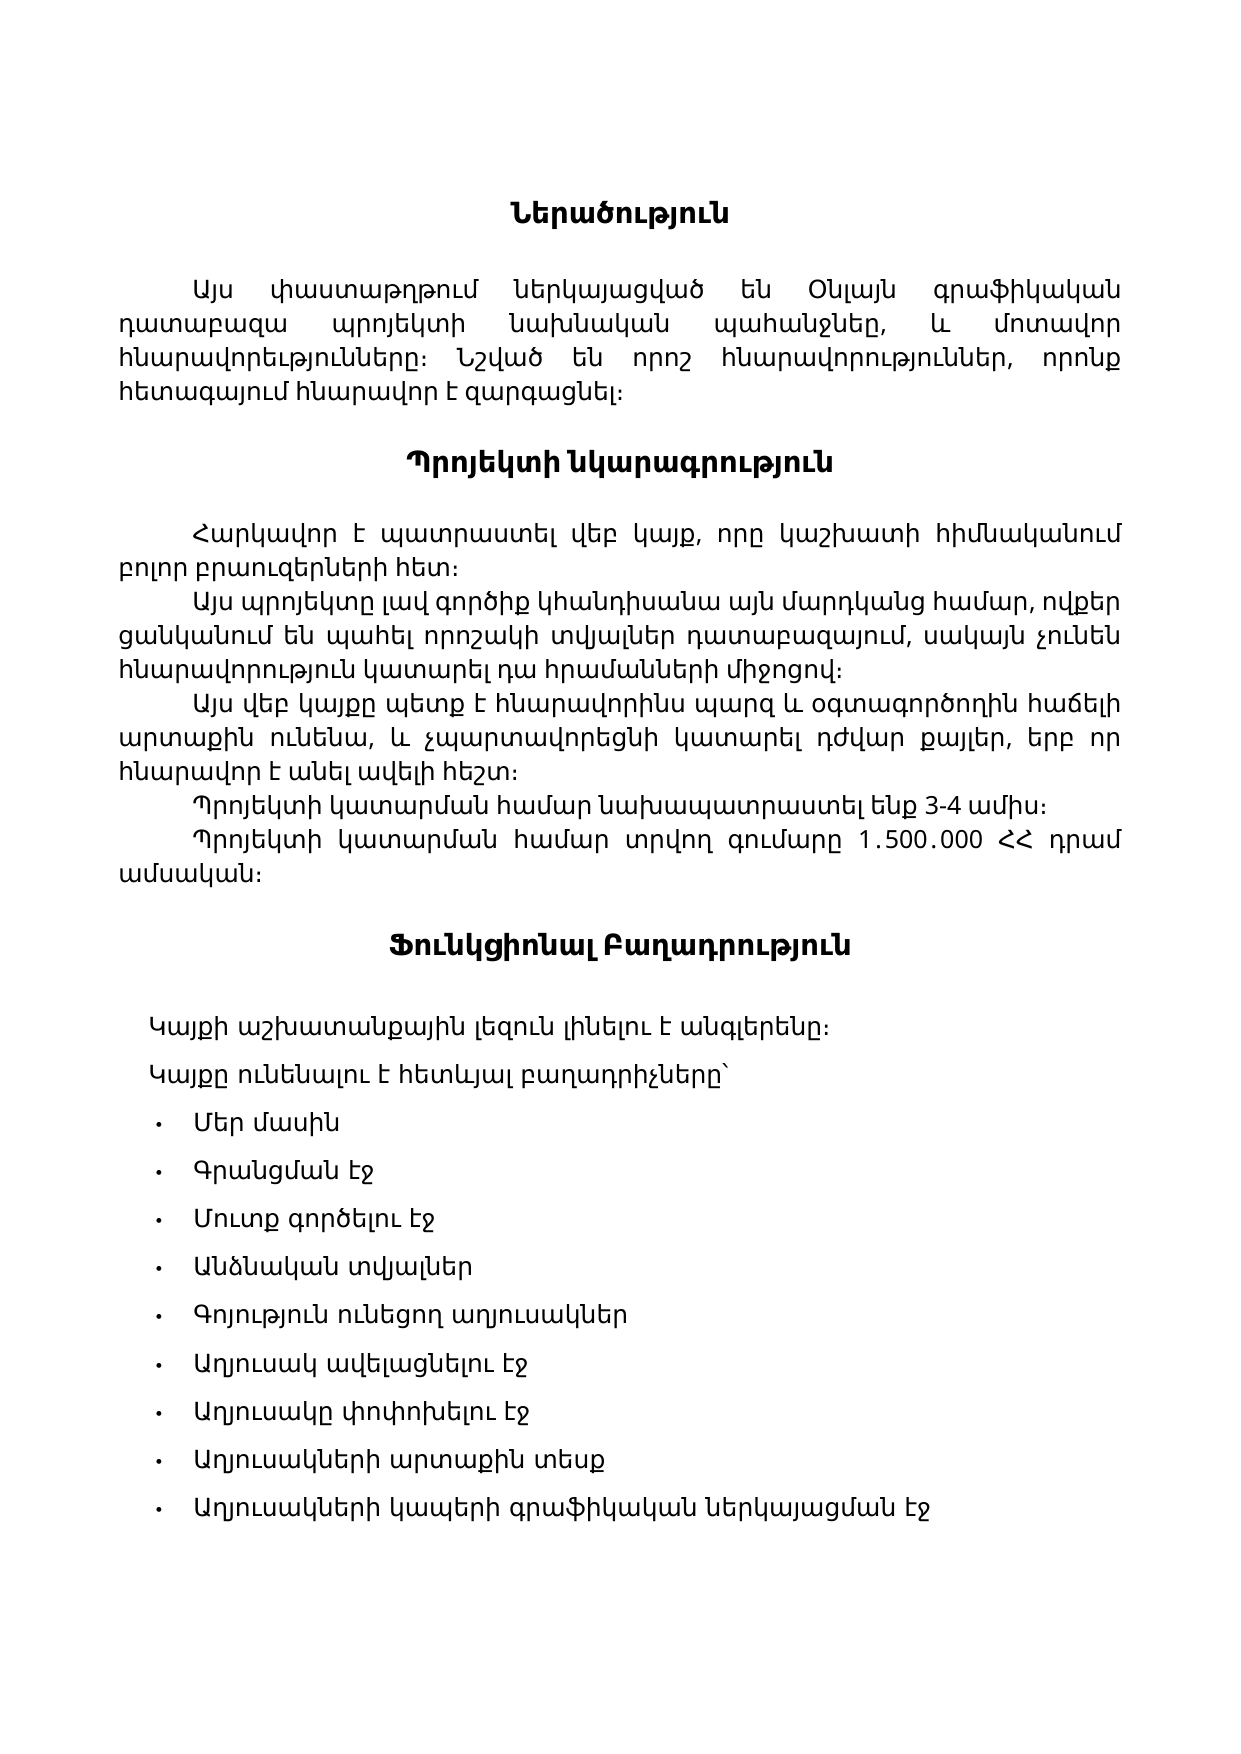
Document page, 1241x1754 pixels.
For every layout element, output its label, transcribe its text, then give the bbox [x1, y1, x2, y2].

list Անձնական տվյալներ [156, 1252, 1122, 1282]
text Հարկավոր է պատրաստել վեբ կայք, որը կաշխատի հիմնականում բոլոր բրաուզերների հետ։ [118, 515, 1122, 583]
list Գրանցման էջ [156, 1156, 1122, 1185]
list Մեր մասին [156, 1108, 1122, 1137]
text Կայքը ունենալու է հետևյալ բաղադրիչները՝ [118, 1060, 1122, 1089]
text Պրոյեկտի կատարման համար տրվող գումարը 1․500․000 ՀՀ դրամ ամսական։ [118, 822, 1122, 890]
list Գոյություն ունեցող աղյուսակներ [156, 1301, 1122, 1330]
text Այս պրոյեկտը լավ գործիք կհանդիսանա այն մարդկանց համար, ովքեր ցանկանում են պահել որոշակի տվյալներ դատաբազայում, սակայն չունեն հնարավորություն կատարել դա հրամանների միջոցով։ [118, 583, 1122, 686]
list Մուտք գործելու էջ [156, 1204, 1122, 1233]
text Ֆունկցիոնալ Բաղադրություն [118, 924, 1122, 964]
text Այս վեբ կայքը պետք է հնարավորինս պարզ և օգտագործողին հաճելի արտաքին ունենա, և չպարտավորեցնի կատարել դժվար քայլեր, երբ որ հնարավոր է անել ավելի հեշտ։ [118, 686, 1122, 788]
list Աղյուսակների արտաքին տեսք [156, 1445, 1122, 1474]
list Աղյուսակների կապերի գրաֆիկական ներկայացման էջ [156, 1493, 1122, 1522]
text Պրոյեկտի կատարման համար նախապատրաստել ենք 3-4 ամիս։ [118, 788, 1122, 822]
list Աղյուսակը փոփոխելու էջ [156, 1397, 1122, 1426]
text Այս փաստաթղթում ներկայացված են Օնլայն գրաֆիկական դատաբազա պրոյեկտի նախնական պահանջնեը, և մոտավոր հնարավորեւթյունները։ Նշված են որոշ հնարավորություններ, որոնք հետագայում հնարավոր է զարգացնել։ [118, 271, 1122, 407]
list Աղյուսակ ավելացնելու էջ [156, 1349, 1122, 1378]
text Կայքի աշխատանքային լեզուն լինելու է անգլերենը։ [118, 1012, 1122, 1041]
text Պրոյեկտի նկարագրություն [118, 442, 1122, 481]
text Ներածություն [118, 192, 1122, 232]
